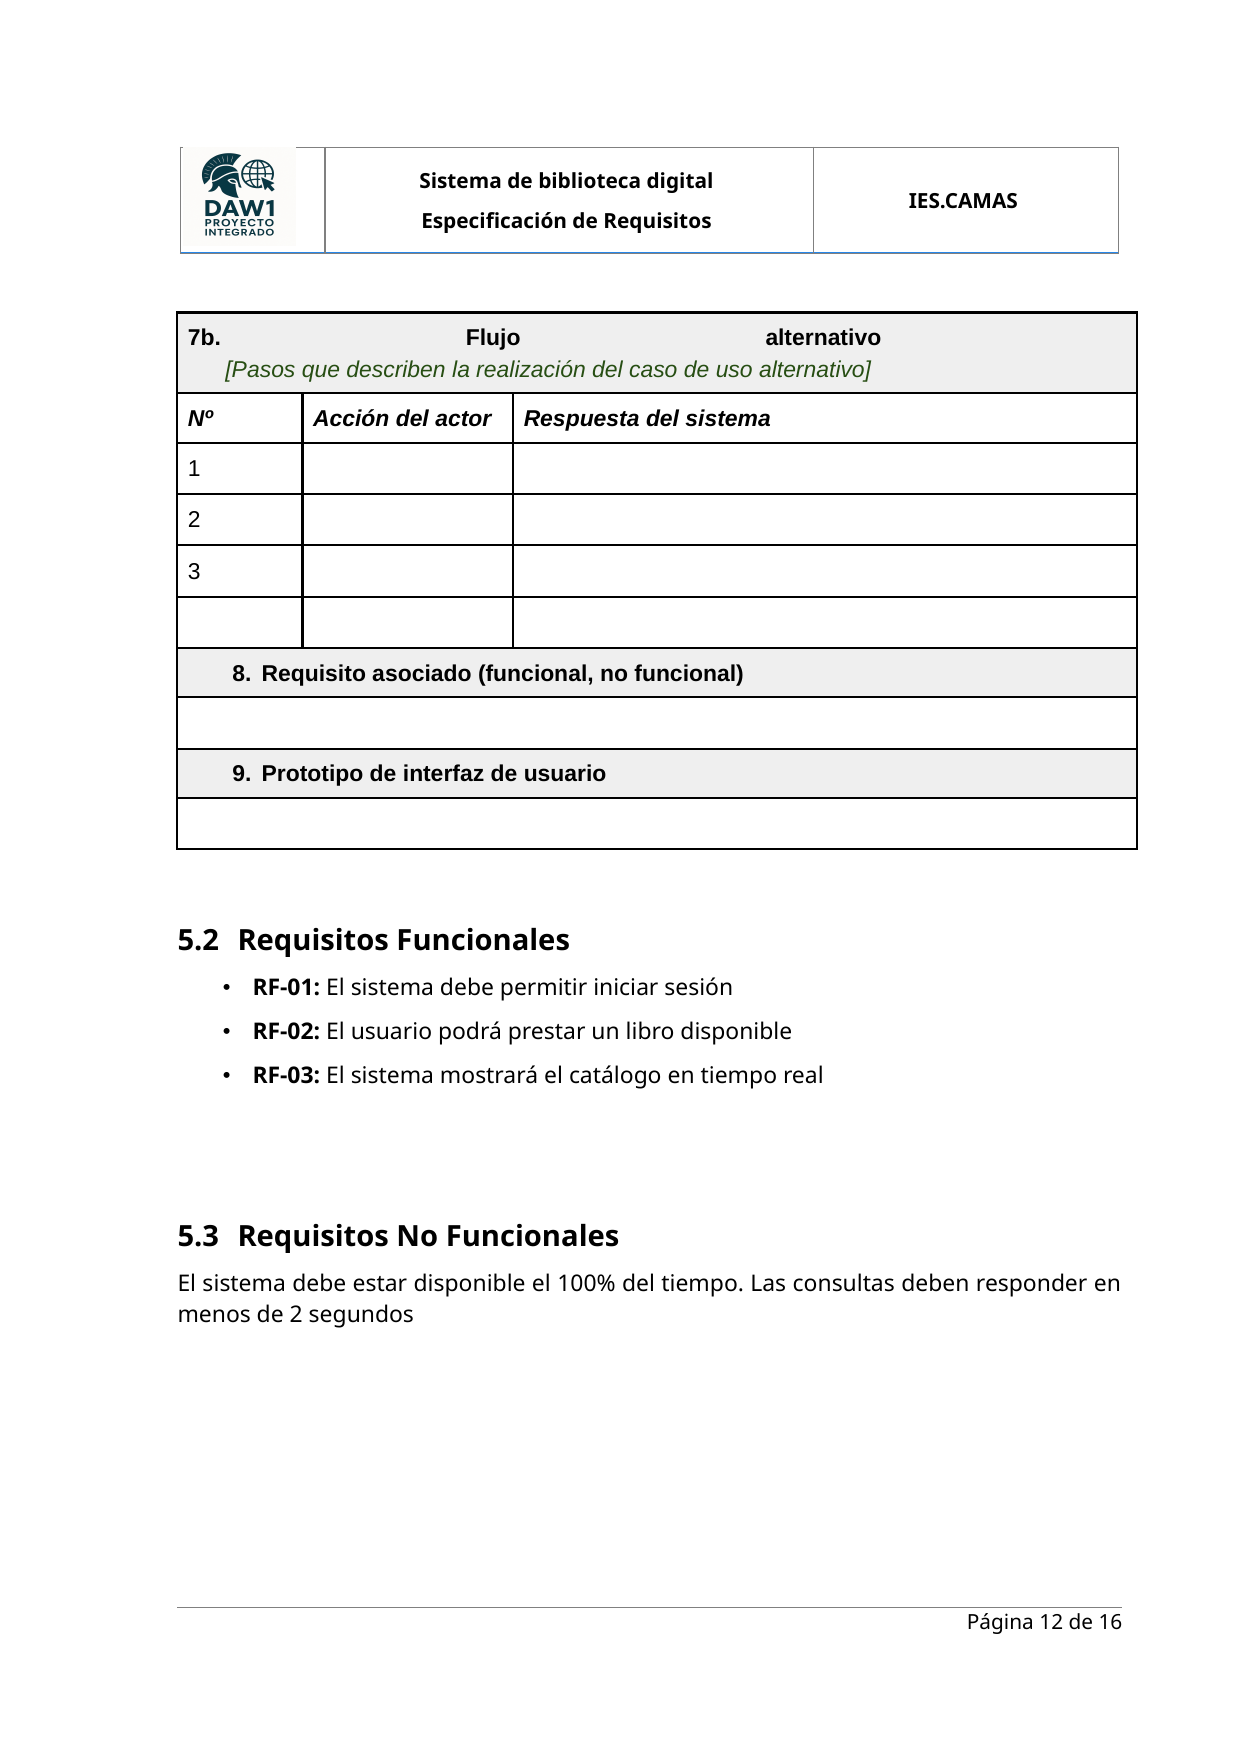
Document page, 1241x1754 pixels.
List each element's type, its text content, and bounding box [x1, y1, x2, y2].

table_cell Acción del actor [304, 394, 512, 442]
table_cell Requisito asociado (funcional, no funcional) [178, 649, 1136, 696]
list RF-02: El usuario podrá prestar un libro disponible [223, 1015, 1122, 1046]
table_cell 3 [178, 546, 301, 596]
table_cell [514, 598, 1136, 647]
text El sistema debe estar disponible el 100% del tiempo. Las consultas deben responder en menos de 2 segundos [177, 1267, 1122, 1330]
table_cell [304, 444, 512, 493]
subtitle Requisitos Funcionales [177, 919, 1122, 959]
table_cell [178, 698, 1136, 748]
table_cell [514, 546, 1136, 596]
picture [183, 147, 296, 246]
table_cell [178, 799, 1136, 848]
table_cell 7b. Flujo alternativo [Pasos que describen la realización del caso de uso alternativo] [178, 314, 1136, 392]
list RF-03: El sistema mostrará el catálogo en tiempo real [223, 1059, 1122, 1090]
table_cell Nº [178, 394, 301, 442]
table_cell [304, 495, 512, 544]
subtitle Requisitos No Funcionales [177, 1215, 1122, 1255]
table_cell [178, 598, 301, 647]
table_cell [304, 546, 512, 596]
table_cell [514, 444, 1136, 493]
list RF-01: El sistema debe permitir iniciar sesión [223, 971, 1122, 1002]
table_cell 2 [178, 495, 301, 544]
table_cell Prototipo de interfaz de usuario [178, 750, 1136, 797]
table_cell Respuesta del sistema [514, 394, 1136, 442]
table_cell [304, 598, 512, 647]
table_cell [514, 495, 1136, 544]
table_cell 1 [178, 444, 301, 493]
